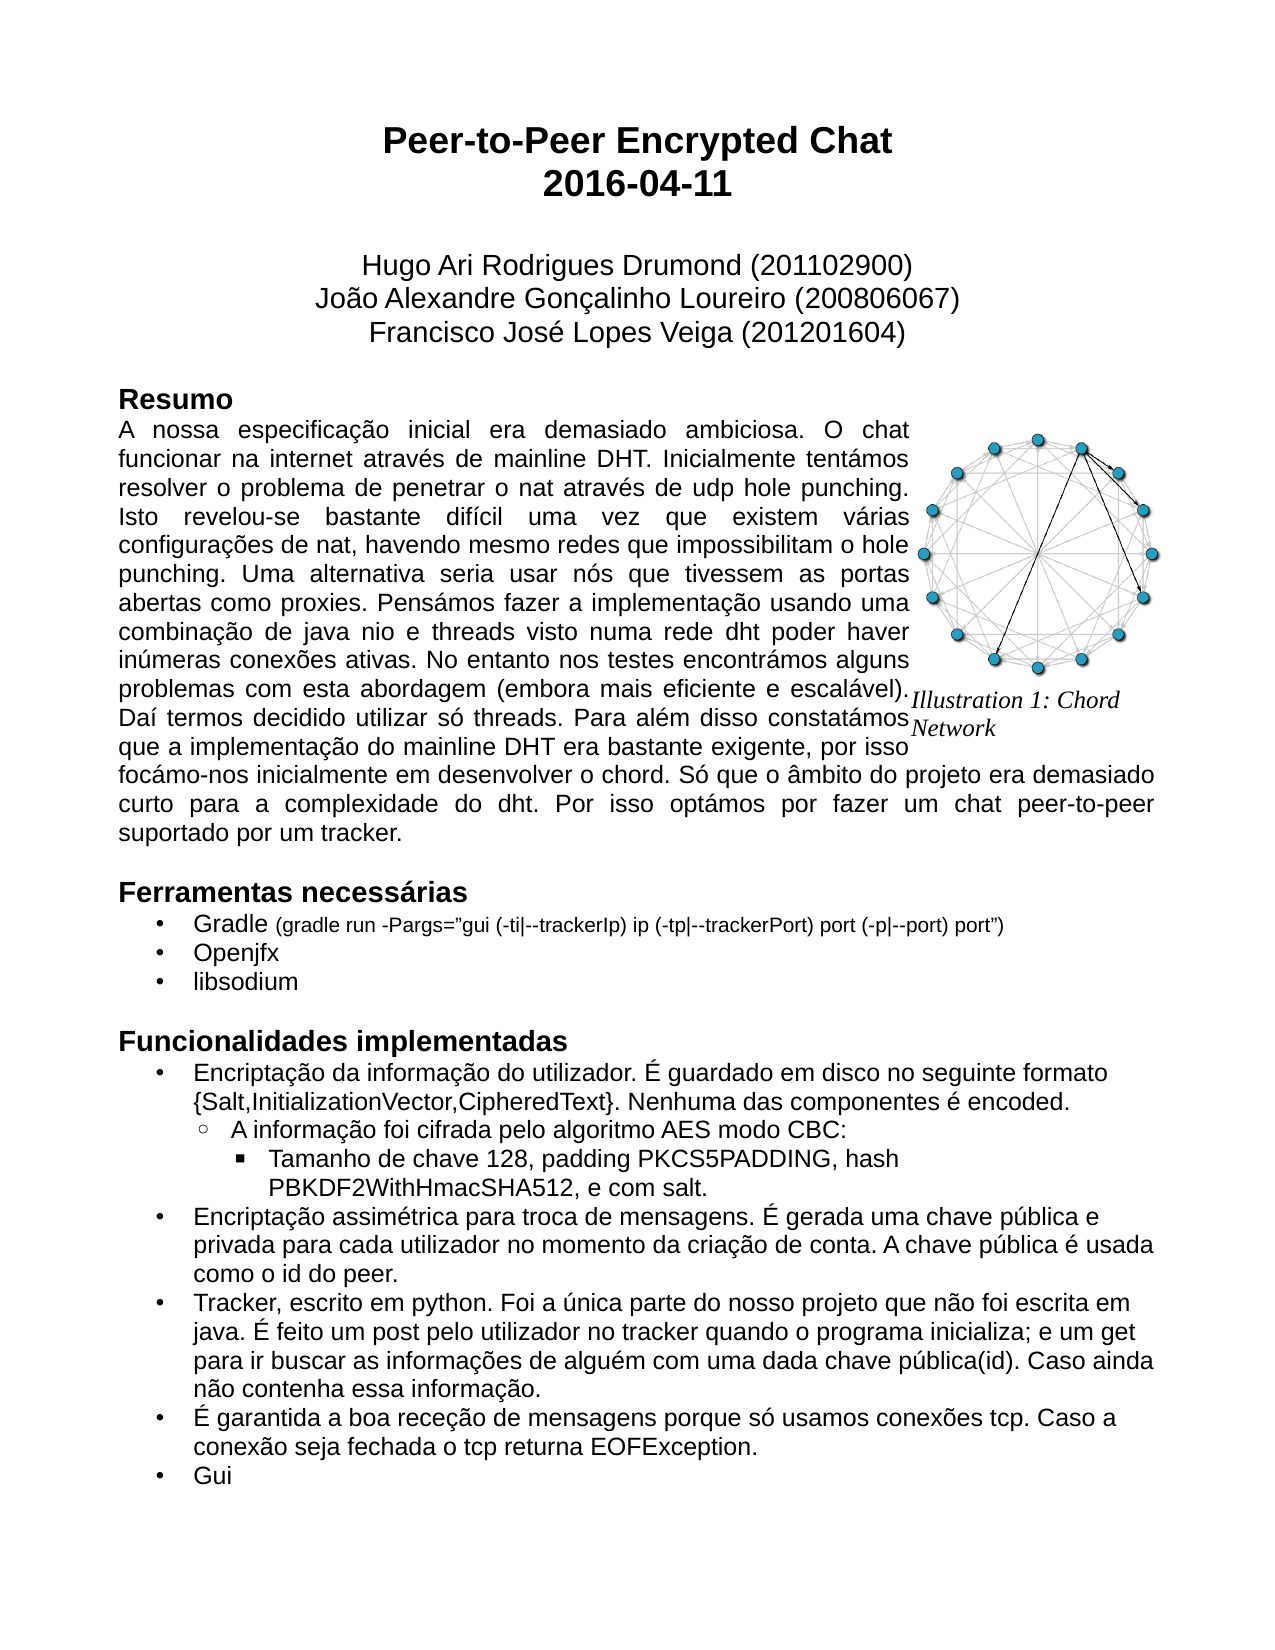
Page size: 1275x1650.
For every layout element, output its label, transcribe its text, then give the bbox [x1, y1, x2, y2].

list Gui [156, 1461, 1157, 1489]
list libsodium [156, 966, 1157, 995]
text Ferramentas necessárias [118, 875, 1157, 909]
text 2016-04-11 [118, 161, 1157, 204]
text Resumo [118, 382, 1167, 425]
list Openjfx [156, 938, 1157, 966]
text Peer-to-Peer Encrypted Chat [118, 118, 1157, 161]
text Illustration 1: Chord Network [911, 685, 1167, 742]
list Tamanho de chave 128, padding PKCS5PADDING, hash PBKDF2WithHmacSHA512, e com salt. [231, 1144, 1157, 1202]
picture [910, 425, 1168, 685]
text Funcionalidades implementadas [118, 1024, 1157, 1058]
list É garantida a boa receção de mensagens porque só usamos conexões tcp. Caso a conexão seja fechada o tcp returna EOFException. [156, 1403, 1157, 1461]
list Gradle (gradle run -Pargs=”gui (-ti|--trackerIp) ip (-tp|--trackerPort) port (-p|--port) port”) [156, 909, 1157, 938]
list A informação foi cifrada pelo algoritmo AES modo CBC: [193, 1115, 1157, 1144]
list Tracker, escrito em python. Foi a única parte do nosso projeto que não foi escrita em java. É feito um post pelo utilizador no tracker quando o programa inicializa; e um get para ir buscar as informações de alguém com uma dada chave pública(id). Caso ainda não contenha essa informação. [156, 1288, 1157, 1403]
list Encriptação assimétrica para troca de mensagens. É gerada uma chave pública e privada para cada utilizador no momento da criação de conta. A chave pública é usada como o id do peer. [156, 1202, 1157, 1288]
list Encriptação da informação do utilizador. É guardado em disco no seguinte formato {Salt,InitializationVector,CipheredText}. Nenhuma das componentes é encoded. [156, 1058, 1157, 1115]
text A nossa especificação inicial era demasiado ambiciosa. O chat funcionar na internet através de mainline DHT. Inicialmente tentámos resolver o problema de penetrar o nat através de udp hole punching. Isto revelou-se bastante difícil uma vez que existem várias configurações de nat, havendo mesmo redes que impossibilitam o hole punching. Uma alternativa seria usar nós que tivessem as portas abertas como proxies. Pensámos fazer a implementação usando uma combinação de java nio e threads visto numa rede dht poder haver inúmeras conexões ativas. No entanto nos testes encontrámos alguns problemas com esta abordagem (embora mais eficiente e escalável). Daí termos decidido utilizar só threads. Para além disso constatámos que a implementação do mainline DHT era bastante exigente, por isso focámo-nos inicialmente em desenvolver o chord. Só que o âmbito do projeto era demasiado curto para a complexidade do dht. Por isso optámos por fazer um chat peer-to-peer suportado por um tracker. [118, 415, 1157, 846]
text Hugo Ari Rodrigues Drumond (201102900) [118, 247, 1157, 281]
text Francisco José Lopes Veiga (201201604) [118, 314, 1157, 348]
text João Alexandre Gonçalinho Loureiro (200806067) [118, 281, 1157, 314]
